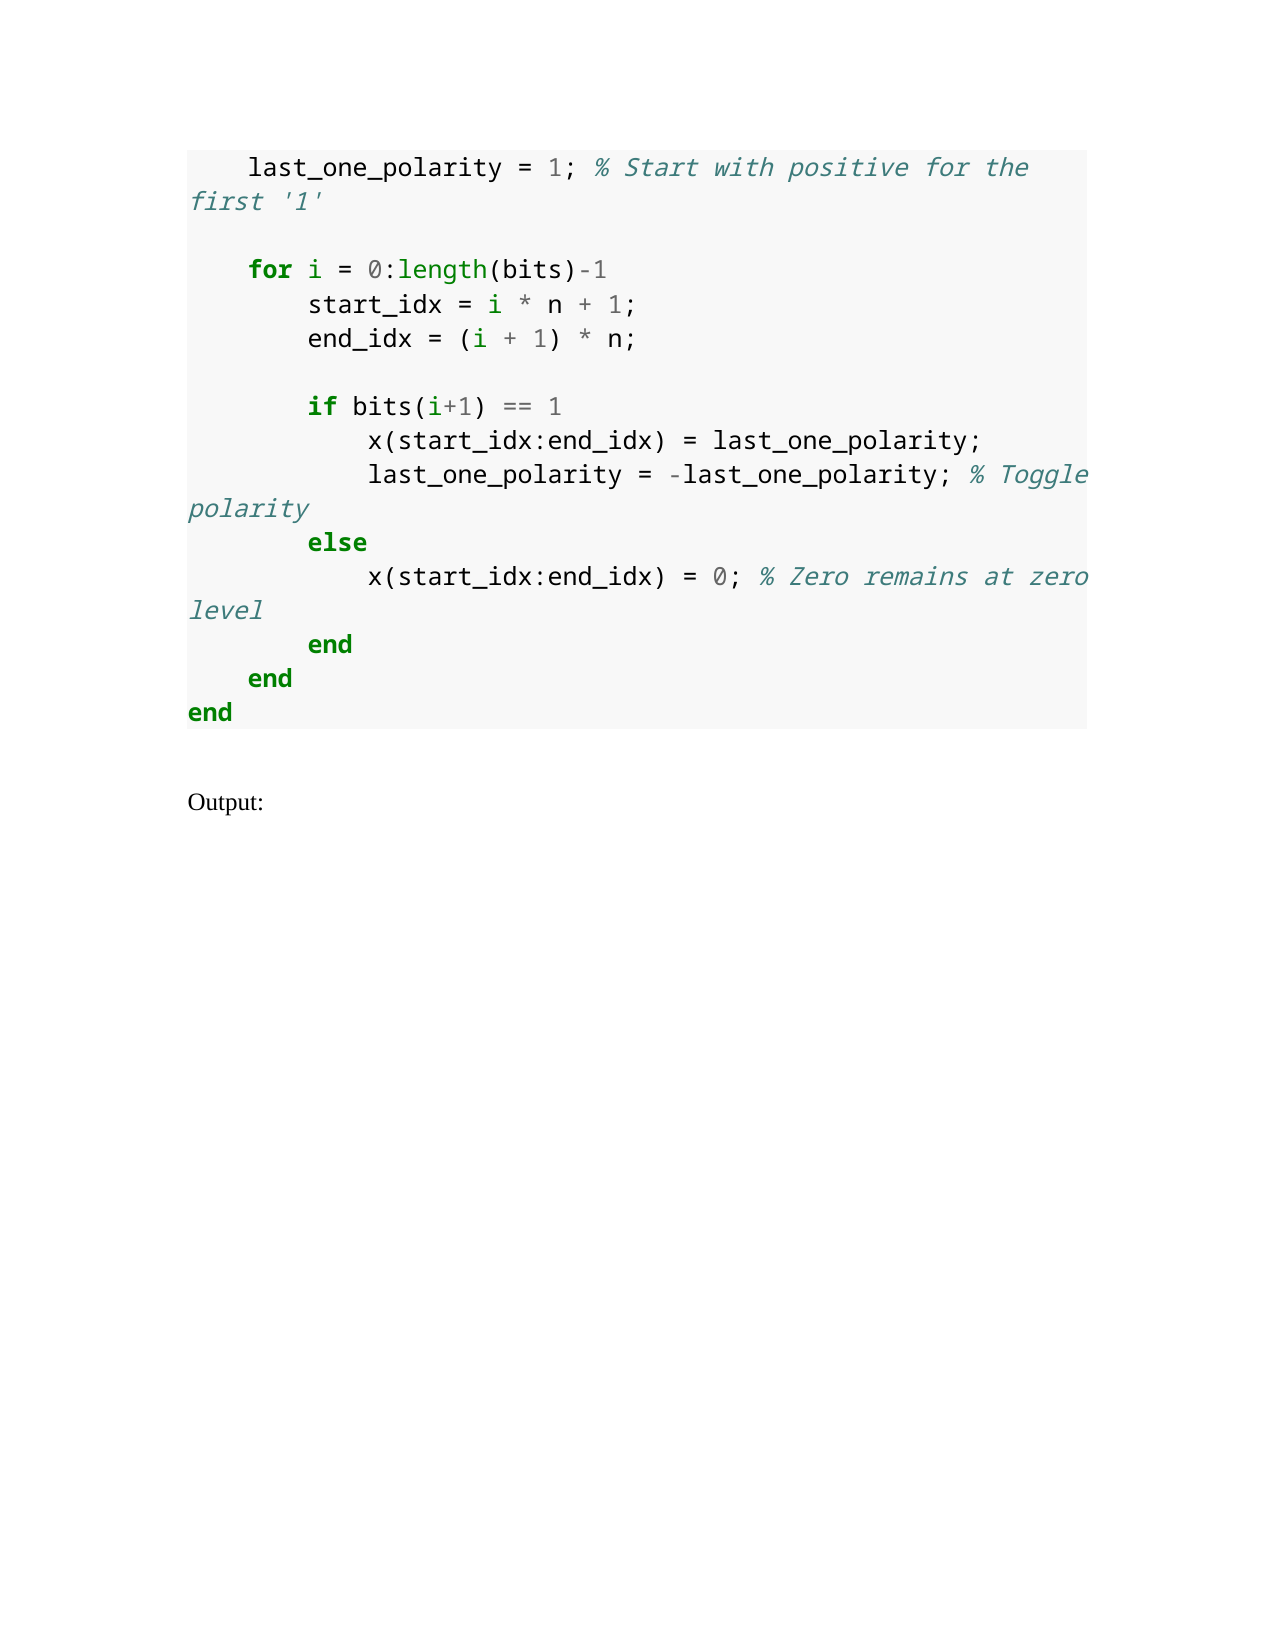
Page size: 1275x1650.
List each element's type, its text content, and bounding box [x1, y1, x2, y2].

text end [187, 695, 1087, 729]
text if bits(i+1) == 1 [187, 388, 1087, 422]
text x(start_idx:end_idx) = 0; % Zero remains at zero level [187, 559, 1087, 627]
text else [187, 525, 1087, 559]
text end [187, 627, 1087, 661]
text Output: [187, 787, 1087, 815]
text x(start_idx:end_idx) = last_one_polarity; [187, 422, 1087, 457]
text last_one_polarity = -last_one_polarity; % Toggle polarity [187, 457, 1087, 525]
text for i = 0:length(bits)-1 [187, 252, 1087, 286]
text end_idx = (i + 1) * n; [187, 320, 1087, 354]
text last_one_polarity = 1; % Start with positive for the first '1' [187, 150, 1087, 218]
text end [187, 661, 1087, 695]
text start_idx = i * n + 1; [187, 286, 1087, 320]
